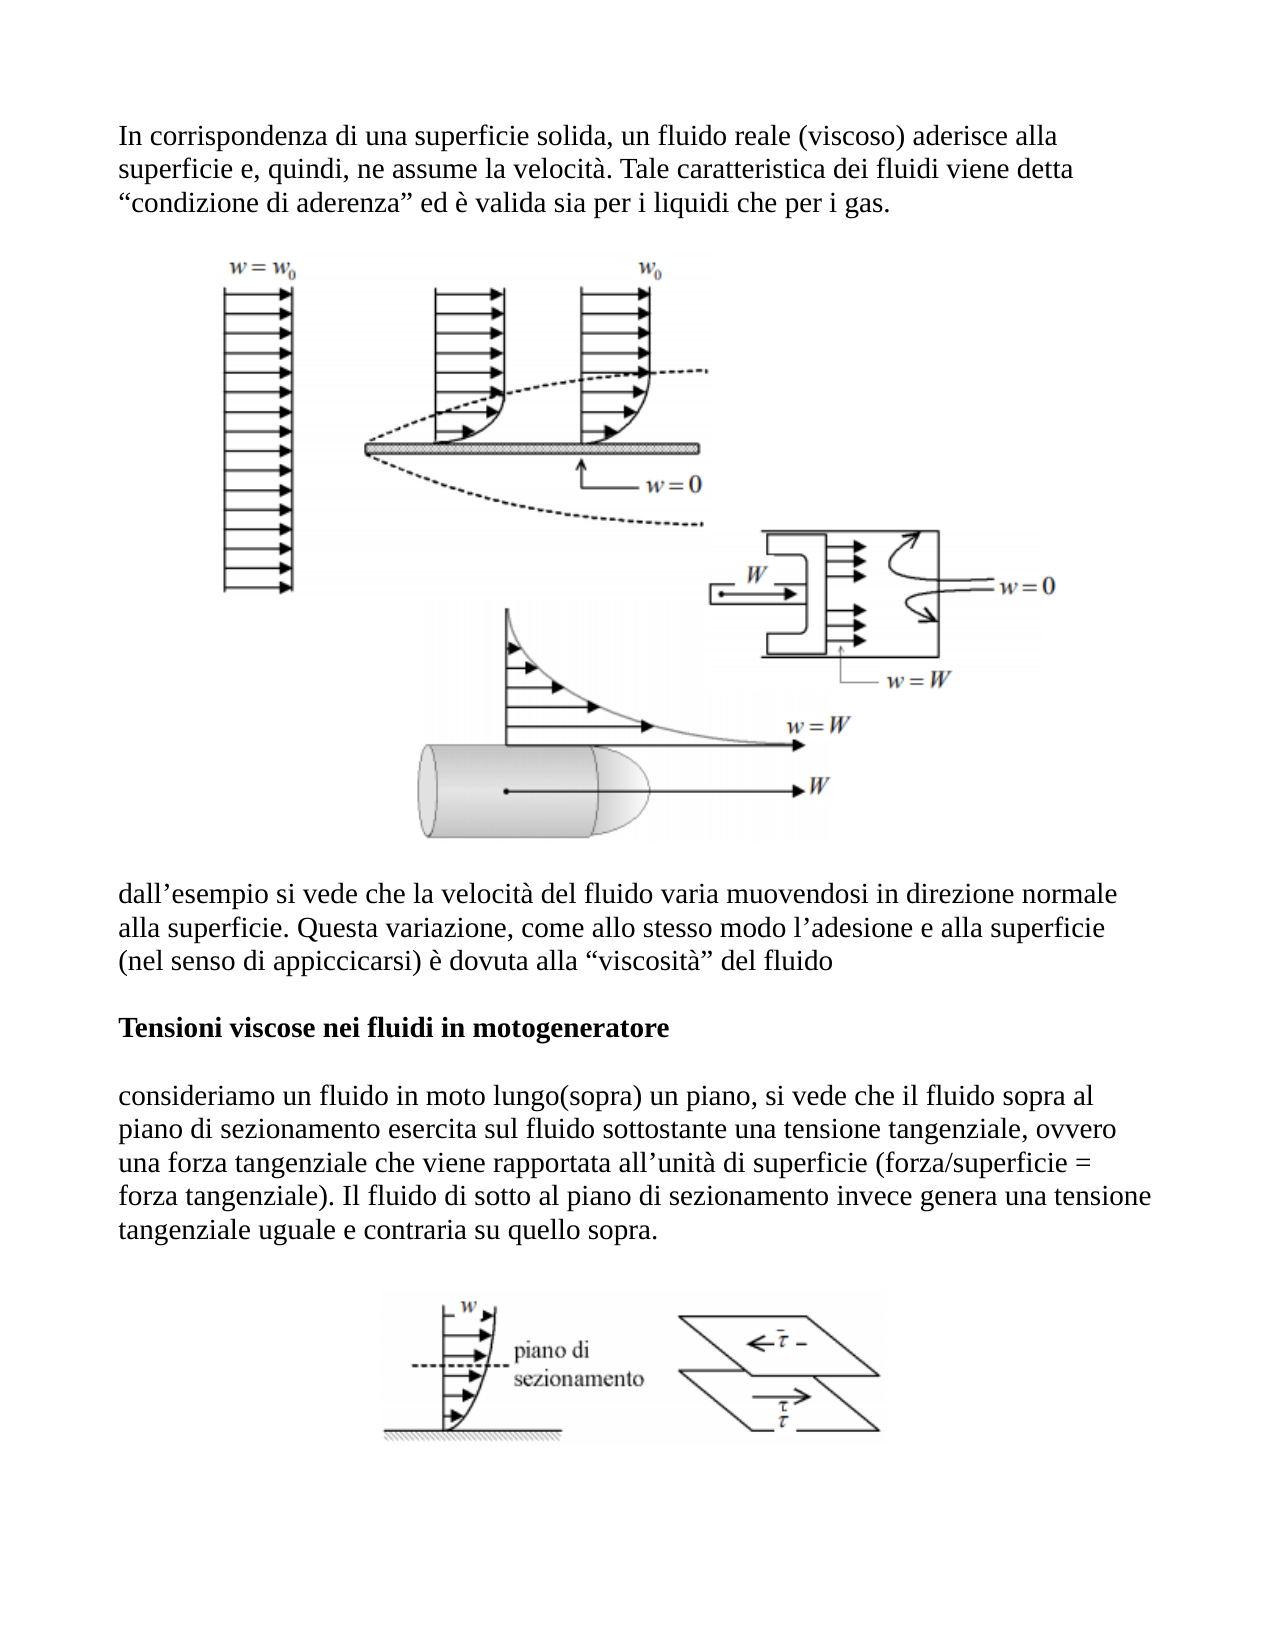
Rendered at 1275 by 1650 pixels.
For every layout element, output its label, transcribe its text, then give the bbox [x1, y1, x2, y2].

text In corrispondenza di una superficie solida, un fluido reale (viscoso) aderisce alla superficie e, quindi, ne assume la velocità. Tale caratteristica dei fluidi viene detta “condizione di aderenza” ed è valida sia per i liquidi che per i gas. [118, 118, 1157, 219]
picture [361, 1278, 914, 1465]
picture [216, 252, 1059, 843]
text Tensioni viscose nei fluidi in motogeneratore [118, 1011, 1157, 1044]
text consideriamo un fluido in moto lungo(sopra) un piano, si vede che il fluido sopra al piano di sezionamento esercita sul fluido sottostante una tensione tangenziale, ovvero una forza tangenziale che viene rapportata all’unità di superficie (forza/superficie = forza tangenziale). Il fluido di sotto al piano di sezionamento invece genera una tensione tangenziale uguale e contraria su quello sopra. [118, 1078, 1157, 1245]
text dall’esempio si vede che la velocità del fluido varia muovendosi in direzione normale alla superficie. Questa variazione, come allo stesso modo l’adesione e alla superficie (nel senso di appiccicarsi) è dovuta alla “viscosità” del fluido [118, 876, 1157, 977]
